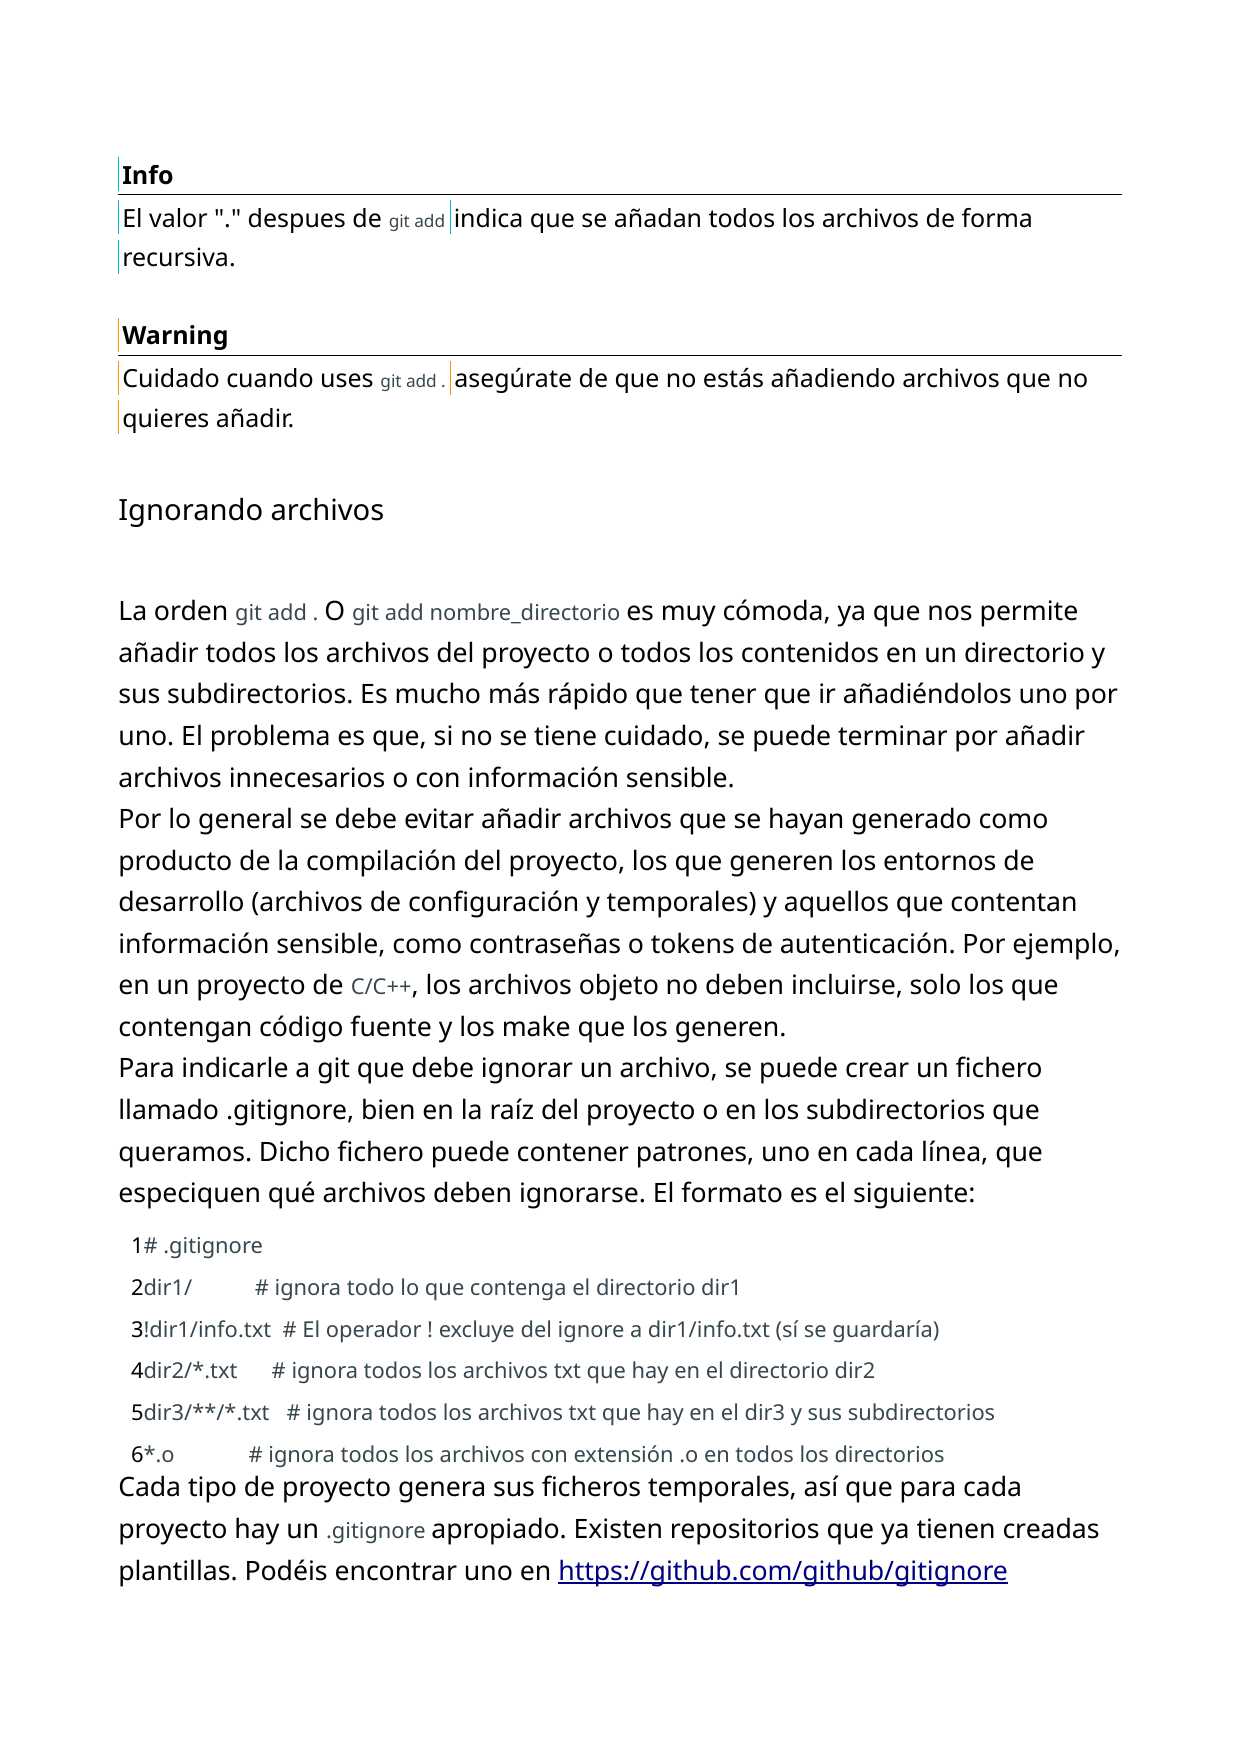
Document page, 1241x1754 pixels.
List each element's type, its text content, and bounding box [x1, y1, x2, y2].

table_header 1 2 3 4 5 6 [118, 1230, 143, 1468]
text La orden git add . O git add nombre_directorio es muy cómoda, ya que nos permite añadir todos los archivos del proyecto o todos los contenidos en un directorio y sus subdirectorios. Es mucho más rápido que tener que ir añadiéndolos uno por uno. El problema es que, si no se tiene cuidado, se puede terminar por añadir archivos innecesarios o con información sensible. [118, 592, 1122, 795]
text Warning [118, 318, 1122, 355]
subtitle Ignorando archivos [118, 490, 1122, 529]
text El valor "." despues de git add indica que se añadan todos los archivos de forma recursiva. [118, 200, 1122, 274]
table_header # .gitignore dir1/ # ignora todo lo que contenga el directorio dir1 !dir1/info.txt # El operador ! excluye del ignore a dir1/info.txt (sí se guardaría) dir2/*.txt # ignora todos los archivos txt que hay en el directorio dir2 dir3/**/*.txt # ignora todos los archivos txt que hay en el dir3 y sus subdirectorios *.o # ignora todos los archivos con extensión .o en todos los directorios [143, 1230, 1240, 1468]
text Info [118, 157, 1122, 194]
text Cada tipo de proyecto genera sus ficheros temporales, así que para cada proyecto hay un .gitignore apropiado. Existen repositorios que ya tienen creadas plantillas. Podéis encontrar uno en https://github.com/github/gitignore [118, 1468, 1122, 1588]
text Para indicarle a git que debe ignorar un archivo, se puede crear un fichero llamado .gitignore, bien en la raíz del proyecto o en los subdirectorios que queramos. Dicho fichero puede contener patrones, uno en cada línea, que especiquen qué archivos deben ignorarse. El formato es el siguiente: [118, 1049, 1122, 1210]
text Cuidado cuando uses git add . asegúrate de que no estás añadiendo archivos que no quieres añadir. [118, 361, 1122, 434]
text Por lo general se debe evitar añadir archivos que se hayan generado como producto de la compilación del proyecto, los que generen los entornos de desarrollo (archivos de configuración y temporales) y aquellos que contentan información sensible, como contraseñas o tokens de autenticación. Por ejemplo, en un proyecto de C/C++, los archivos objeto no deben incluirse, solo los que contengan código fuente y los make que los generen. [118, 800, 1122, 1044]
